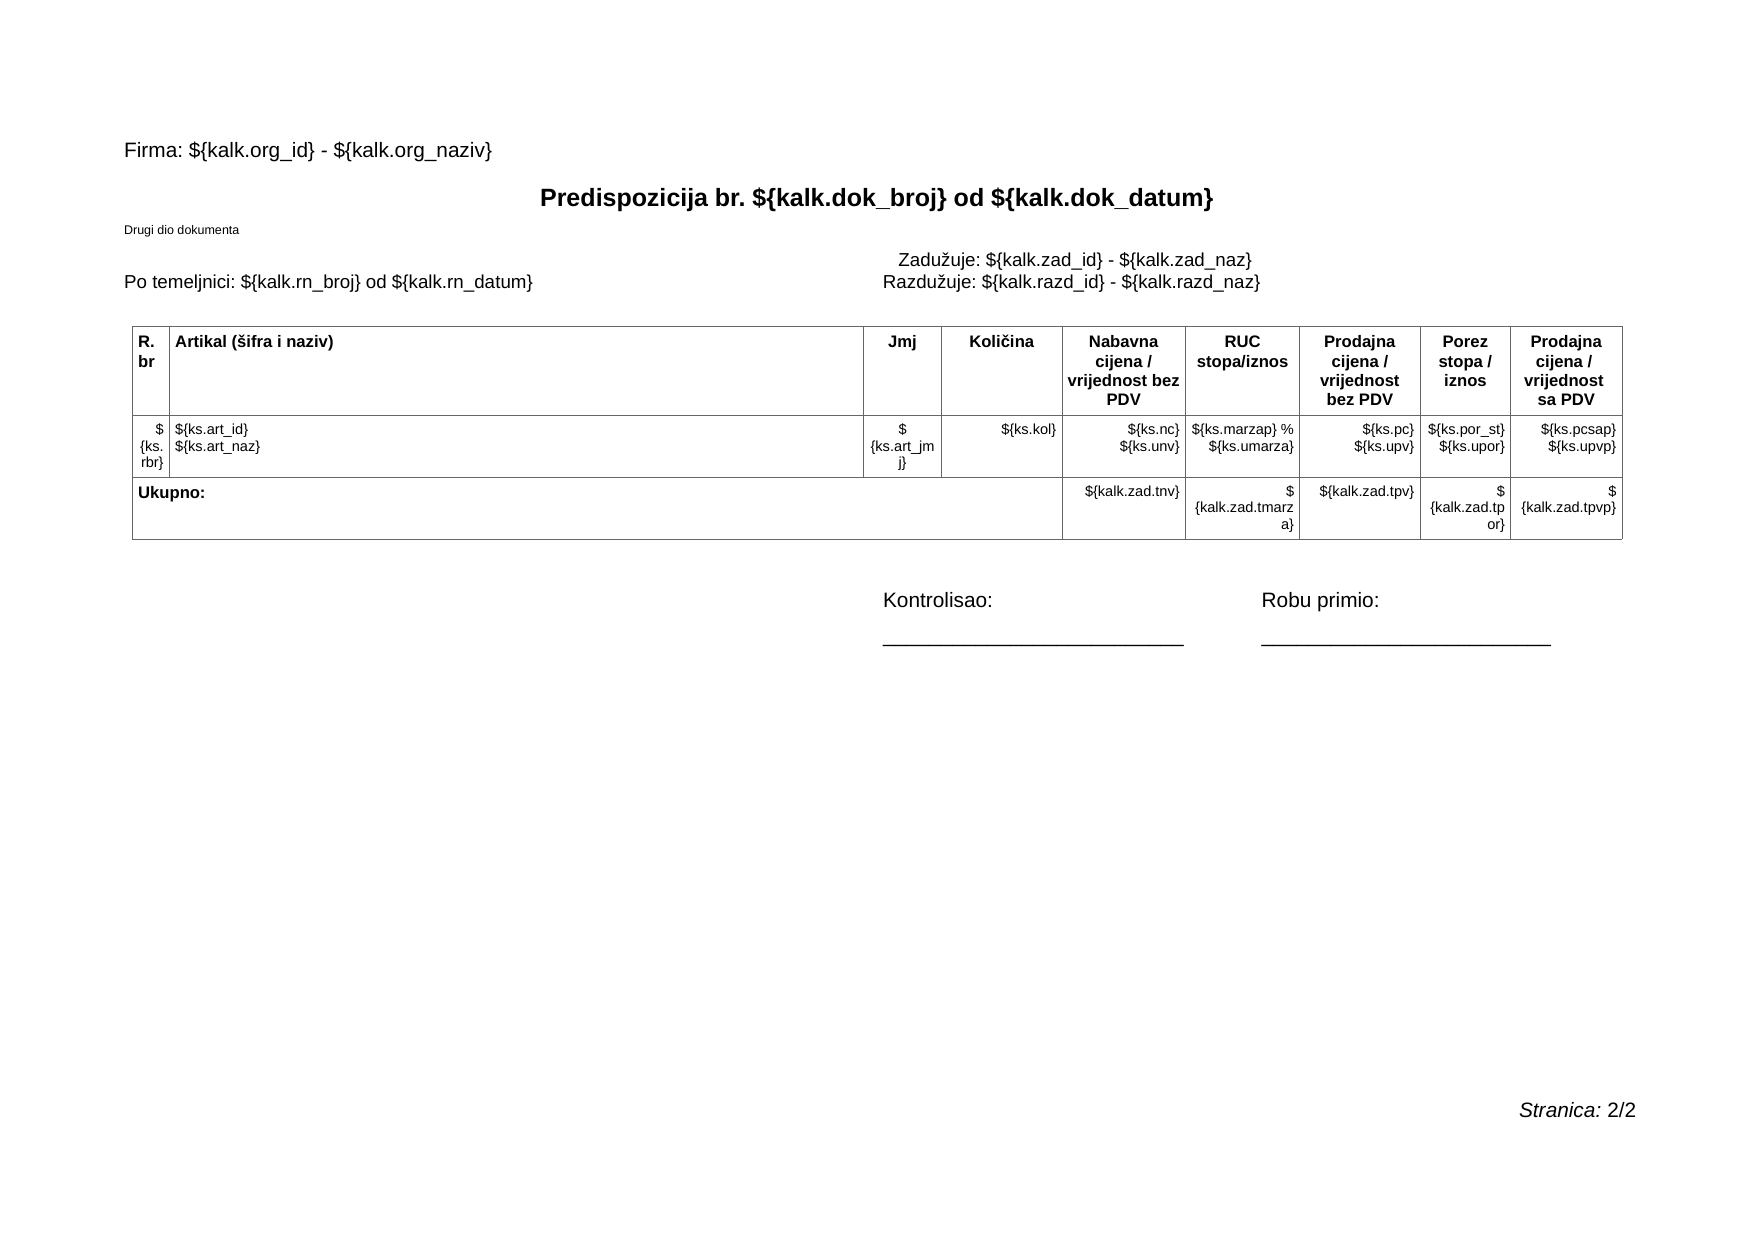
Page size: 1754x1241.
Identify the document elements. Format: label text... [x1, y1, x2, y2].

table_cell ${ks.marzap} % ${ks.umarza} [1186, 416, 1299, 477]
table_header Kontrolisao: [877, 582, 1256, 617]
table_cell Ukupno: [133, 478, 1062, 538]
table_header Jmj [864, 327, 941, 415]
table_cell Drugi dio dokumenta [118, 217, 1636, 243]
table_header Firma: ${kalk.org_id} - ${kalk.org_naziv} [118, 133, 1636, 177]
table_cell ${kalk.zad.tmarza} [1186, 478, 1299, 538]
table_header Prodajna cijena / vrijednost sa PDV [1511, 327, 1622, 415]
table_cell ${ks.art_jmj} [864, 416, 941, 477]
table_header Robu primio: [1256, 582, 1469, 617]
table_cell ${ks.nc} ${ks.unv} [1063, 416, 1185, 477]
table_cell ${kalk.zad.tpv} [1300, 478, 1420, 538]
table_header R.br [133, 327, 169, 415]
table_cell Po temeljnici: ${kalk.rn_broj} od ${kalk.rn_datum} [118, 243, 877, 298]
table_cell ${kalk.zad.tnv} [1063, 478, 1185, 538]
table_header RUC stopa/iznos [1186, 327, 1299, 415]
table_cell ${ks.por_st} ${ks.upor} [1421, 416, 1510, 477]
table_header [118, 582, 877, 617]
table_cell @table:table-row [#list kalk.zad.stavka as ks] @/table:table-row [/#list]${ks.rbr} [133, 416, 169, 477]
table_cell __________________________ [877, 617, 1256, 652]
table_cell ${ks.art_id} ${ks.art_naz} [170, 416, 863, 477]
table_cell ${ks.pc} ${ks.upv} [1300, 416, 1420, 477]
table_header Porez stopa / iznos [1421, 327, 1510, 415]
table_cell ${kalk.zad.tpor} [1421, 478, 1510, 538]
table_header Artikal (šifra i naziv) [170, 327, 863, 415]
table_cell [118, 617, 877, 652]
table_header Prodajna cijena / vrijednost bez PDV [1300, 327, 1420, 415]
table_cell _________________________ [1256, 617, 1636, 652]
table_cell ${ks.kol} [942, 416, 1062, 477]
table_cell Predispozicija br. ${kalk.dok_broj} od ${kalk.dok_datum} [118, 177, 1636, 217]
table_header Nabavna cijena / vrijednost bez PDV [1063, 327, 1185, 415]
table_cell Zadužuje: ${kalk.zad_id} - ${kalk.zad_naz} Razdužuje: ${kalk.razd_id} - ${kalk.razd_naz} [877, 243, 1636, 298]
table_cell ${kalk.zad.tpvp} [1511, 478, 1622, 538]
table_cell ${ks.pcsap} ${ks.upvp} [1511, 416, 1622, 477]
table_header [1470, 582, 1636, 617]
table_header Količina [942, 327, 1062, 415]
